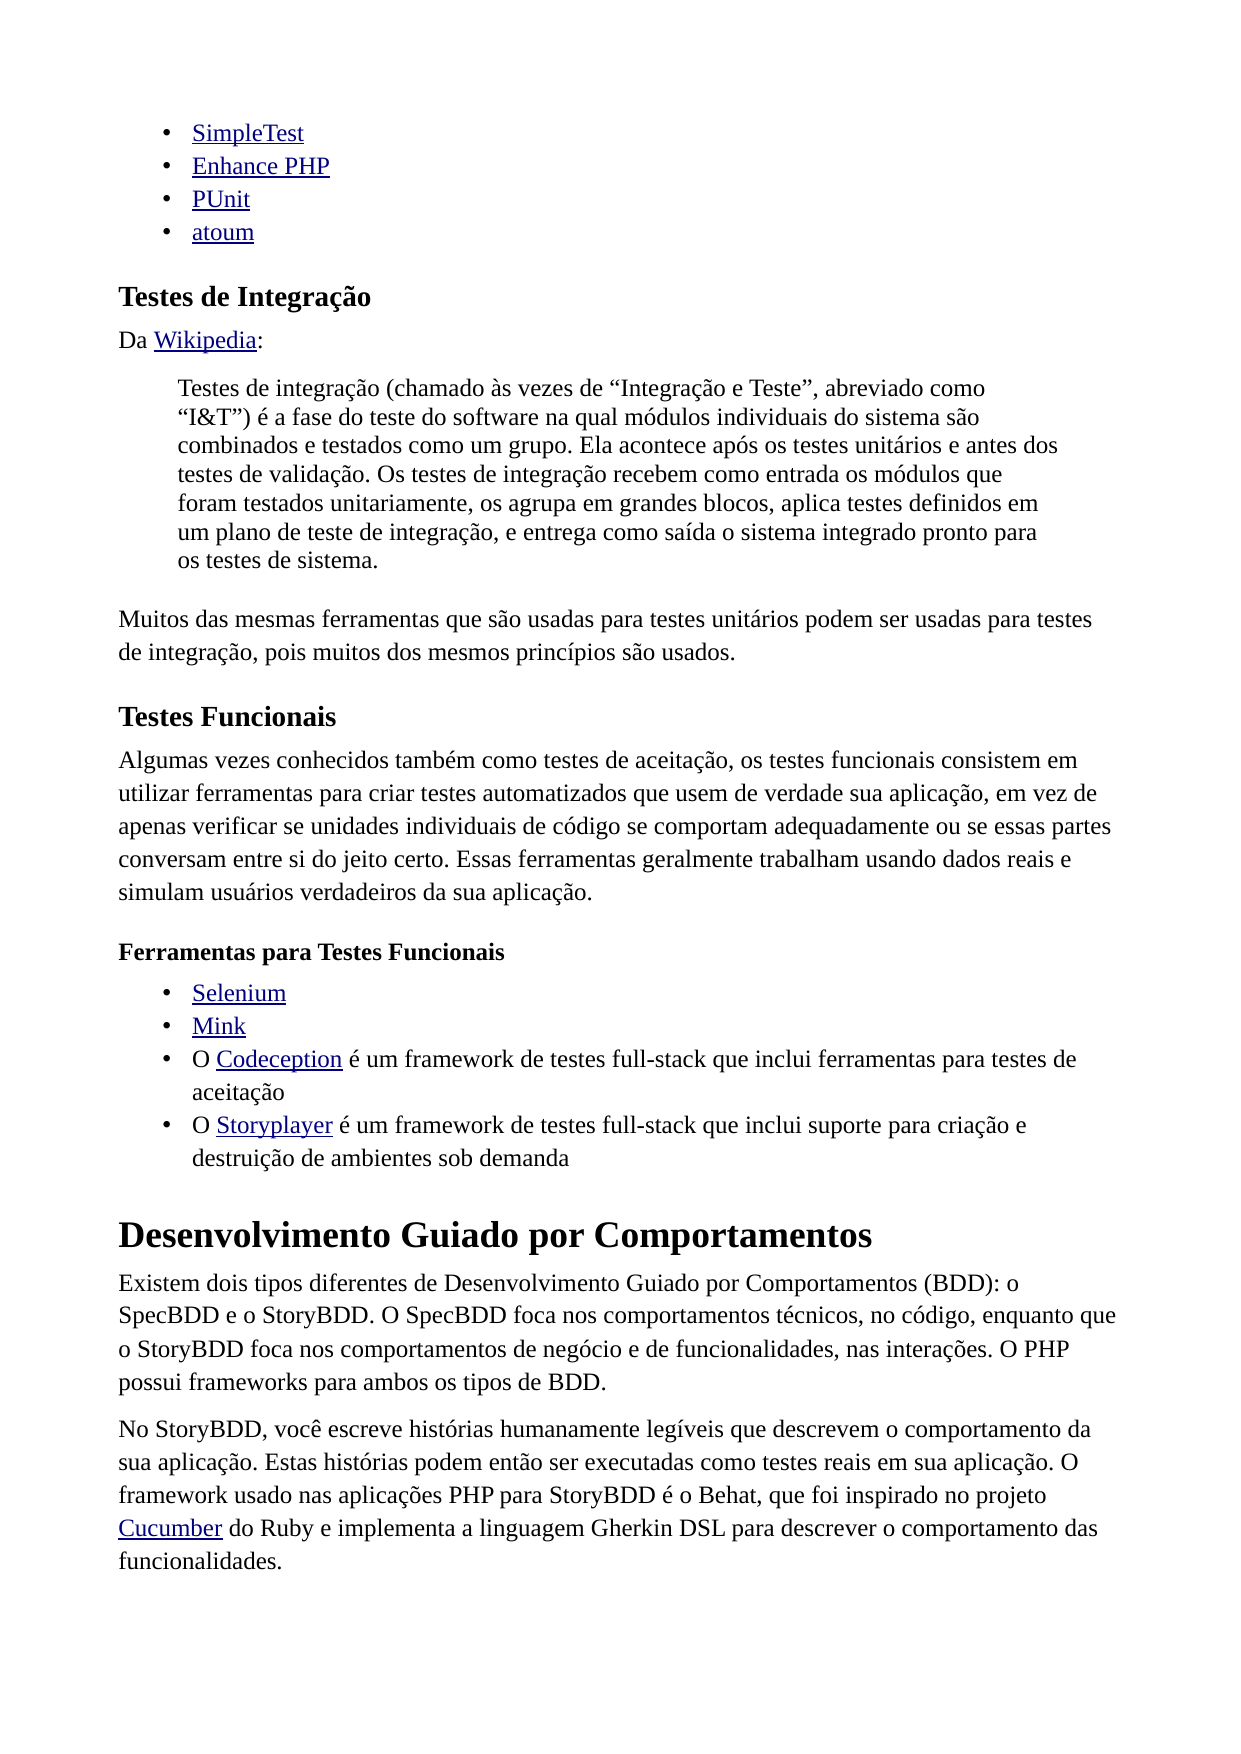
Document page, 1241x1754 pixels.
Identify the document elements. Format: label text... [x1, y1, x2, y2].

subtitle Testes Funcionais [118, 699, 1122, 732]
list Mink [162, 1011, 1122, 1040]
text Muitos das mesmas ferramentas que são usadas para testes unitários podem ser usadas para testes de integração, pois muitos dos mesmos princípios são usados. [118, 604, 1122, 666]
text No StoryBDD, você escreve histórias humanamente legíveis que descrevem o comportamento da sua aplicação. Estas histórias podem então ser executadas como testes reais em sua aplicação. O framework usado nas aplicações PHP para StoryBDD é o Behat, que foi inspirado no projeto Cucumber do Ruby e implementa a linguagem Gherkin DSL para descrever o comportamento das funcionalidades. [118, 1414, 1122, 1575]
text Existem dois tipos diferentes de Desenvolvimento Guiado por Comportamentos (BDD): o SpecBDD e o StoryBDD. O SpecBDD foca nos comportamentos técnicos, no código, enquanto que o StoryBDD foca nos comportamentos de negócio e de funcionalidades, nas interações. O PHP possui frameworks para ambos os tipos de BDD. [118, 1268, 1122, 1395]
list SimpleTest [162, 118, 1122, 147]
list atoum [162, 217, 1122, 246]
subtitle Testes de Integração [118, 279, 1122, 313]
subtitle Ferramentas para Testes Funcionais [118, 937, 1122, 966]
list Enhance PHP [162, 151, 1122, 180]
list PUnit [162, 184, 1122, 213]
text Algumas vezes conhecidos também como testes de aceitação, os testes funcionais consistem em utilizar ferramentas para criar testes automatizados que usem de verdade sua aplicação, em vez de apenas verificar se unidades individuais de código se comportam adequadamente ou se essas partes conversam entre si do jeito certo. Essas ferramentas geralmente trabalham usando dados reais e simulam usuários verdadeiros da sua aplicação. [118, 745, 1122, 906]
list O Codeception é um framework de testes full-stack que inclui ferramentas para testes de aceitação [162, 1044, 1122, 1106]
list Selenium [162, 978, 1122, 1007]
text Testes de integração (chamado às vezes de “Integração e Teste”, abreviado como “I&T”) é a fase do teste do software na qual módulos individuais do sistema são combinados e testados como um grupo. Ela acontece após os testes unitários e antes dos testes de validação. Os testes de integração recebem como entrada os módulos que foram testados unitariamente, os agrupa em grandes blocos, aplica testes definidos em um plano de teste de integração, e entrega como saída o sistema integrado pronto para os testes de sistema. [177, 373, 1063, 574]
subtitle Desenvolvimento Guiado por Comportamentos [118, 1212, 1122, 1255]
text Da Wikipedia: [118, 325, 1122, 354]
list O Storyplayer é um framework de testes full-stack que inclui suporte para criação e destruição de ambientes sob demanda [162, 1111, 1122, 1172]
